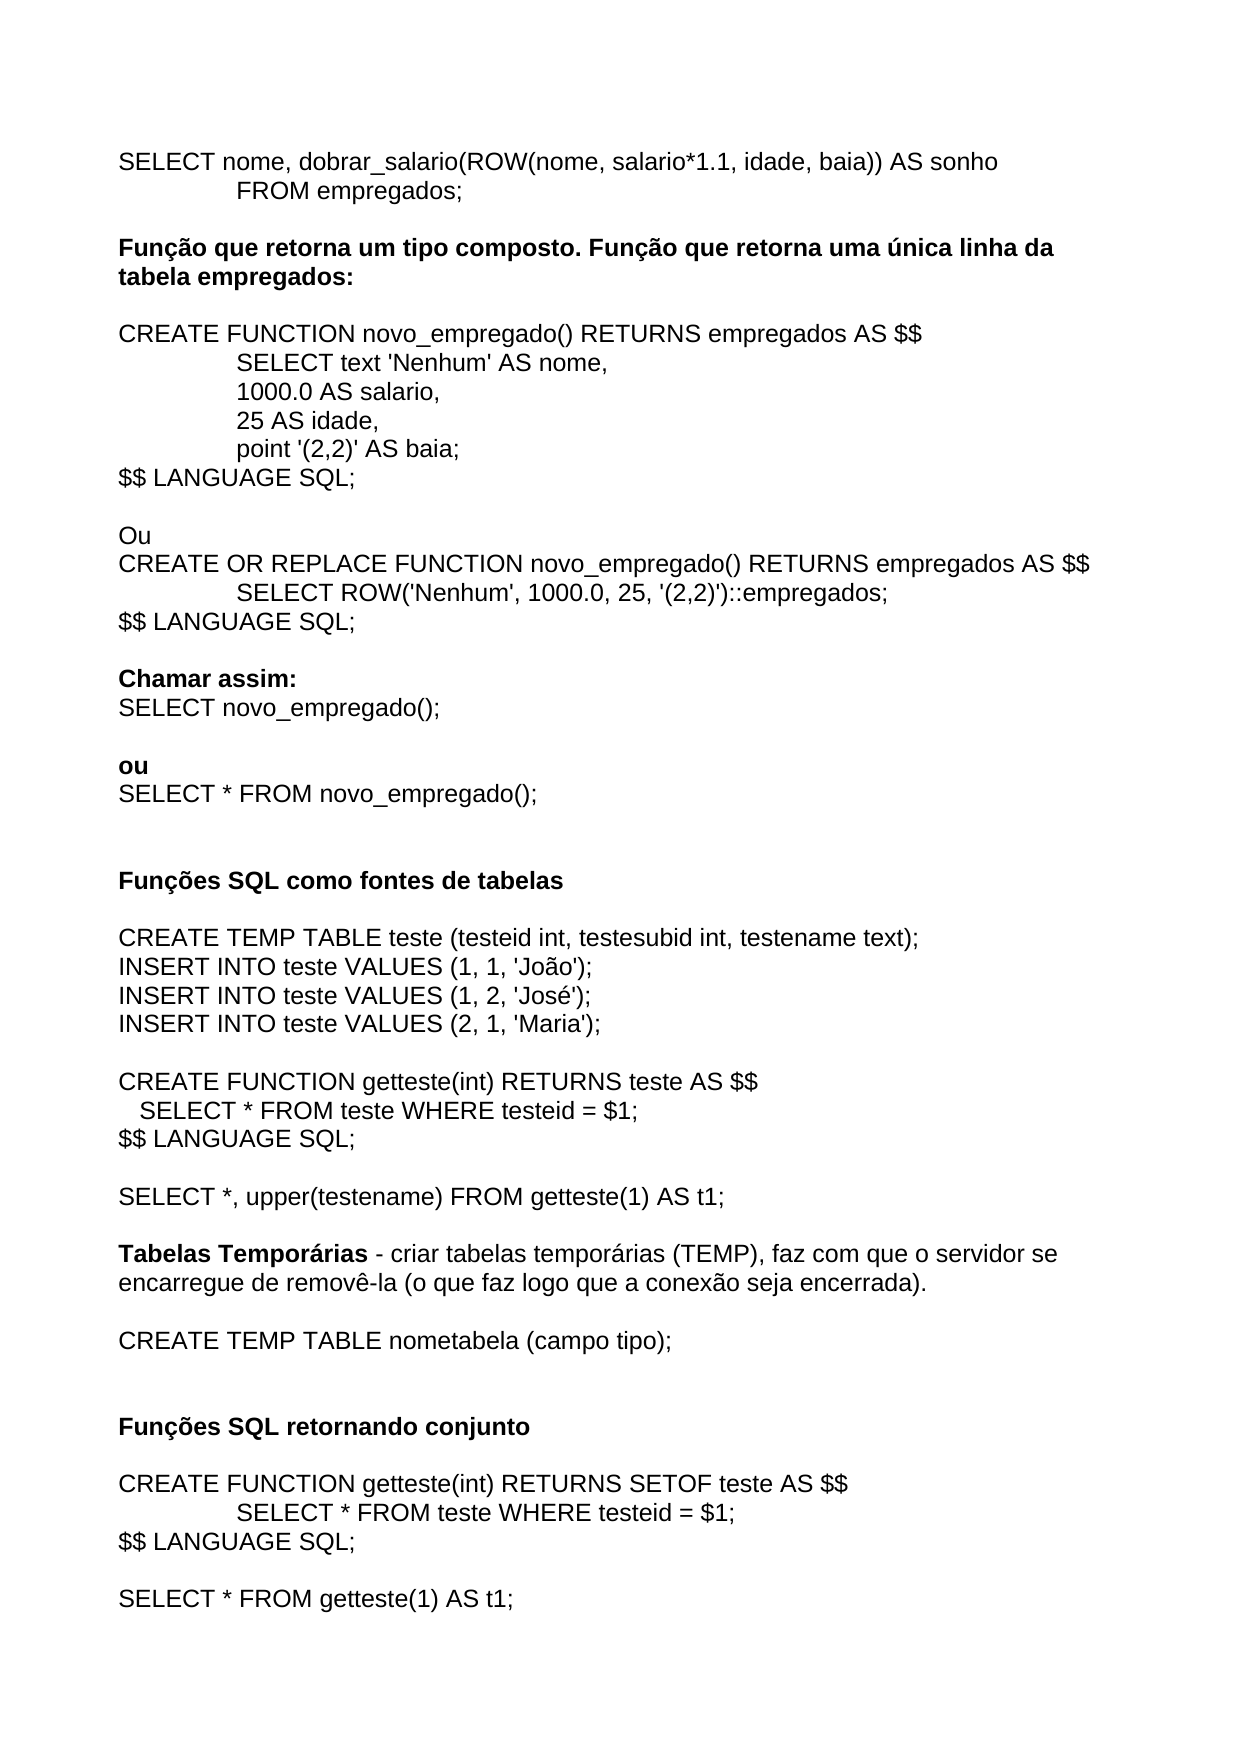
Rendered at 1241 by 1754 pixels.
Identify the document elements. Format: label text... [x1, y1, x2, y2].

text FROM empregados; [118, 176, 1122, 204]
text point '(2,2)' AS baia; [118, 434, 1122, 463]
text Tabelas Temporárias - criar tabelas temporárias (TEMP), faz com que o servidor se encarregue de removê-la (o que faz logo que a conexão seja encerrada). [118, 1239, 1122, 1297]
text $$ LANGUAGE SQL; [118, 1124, 1122, 1153]
text $$ LANGUAGE SQL; [118, 463, 1122, 492]
text SELECT nome, dobrar_salario(ROW(nome, salario*1.1, idade, baia)) AS sonho [118, 147, 1122, 176]
text CREATE FUNCTION getteste(int) RETURNS SETOF teste AS $$ [118, 1469, 1122, 1498]
text SELECT * FROM getteste(1) AS t1; [118, 1584, 1122, 1613]
text CREATE TEMP TABLE teste (testeid int, testesubid int, testename text); [118, 923, 1122, 952]
text INSERT INTO teste VALUES (1, 2, 'José'); [118, 981, 1122, 1009]
text $$ LANGUAGE SQL; [118, 607, 1122, 636]
text Funções SQL retornando conjunto [118, 1412, 1122, 1441]
text SELECT * FROM teste WHERE testeid = $1; [118, 1096, 1122, 1124]
text SELECT * FROM teste WHERE testeid = $1; [118, 1498, 1122, 1527]
text $$ LANGUAGE SQL; [118, 1527, 1122, 1556]
text Chamar assim: [118, 664, 1122, 693]
text SELECT text 'Nenhum' AS nome, [118, 348, 1122, 377]
text CREATE OR REPLACE FUNCTION novo_empregado() RETURNS empregados AS $$ [118, 549, 1122, 578]
text CREATE TEMP TABLE nometabela (campo tipo); [118, 1326, 1122, 1354]
text CREATE FUNCTION novo_empregado() RETURNS empregados AS $$ [118, 319, 1122, 348]
text SELECT *, upper(testename) FROM getteste(1) AS t1; [118, 1182, 1122, 1211]
text 25 AS idade, [118, 406, 1122, 434]
text ou [118, 751, 1122, 779]
text CREATE FUNCTION getteste(int) RETURNS teste AS $$ [118, 1067, 1122, 1096]
text 1000.0 AS salario, [118, 377, 1122, 406]
text Funções SQL como fontes de tabelas [118, 866, 1122, 894]
text SELECT * FROM novo_empregado(); [118, 779, 1122, 808]
text Função que retorna um tipo composto. Função que retorna uma única linha da tabela empregados: [118, 233, 1122, 291]
text SELECT ROW('Nenhum', 1000.0, 25, '(2,2)')::empregados; [118, 578, 1122, 607]
text INSERT INTO teste VALUES (1, 1, 'João'); [118, 952, 1122, 981]
text SELECT novo_empregado(); [118, 693, 1122, 722]
text Ou [118, 521, 1122, 549]
text INSERT INTO teste VALUES (2, 1, 'Maria'); [118, 1009, 1122, 1038]
